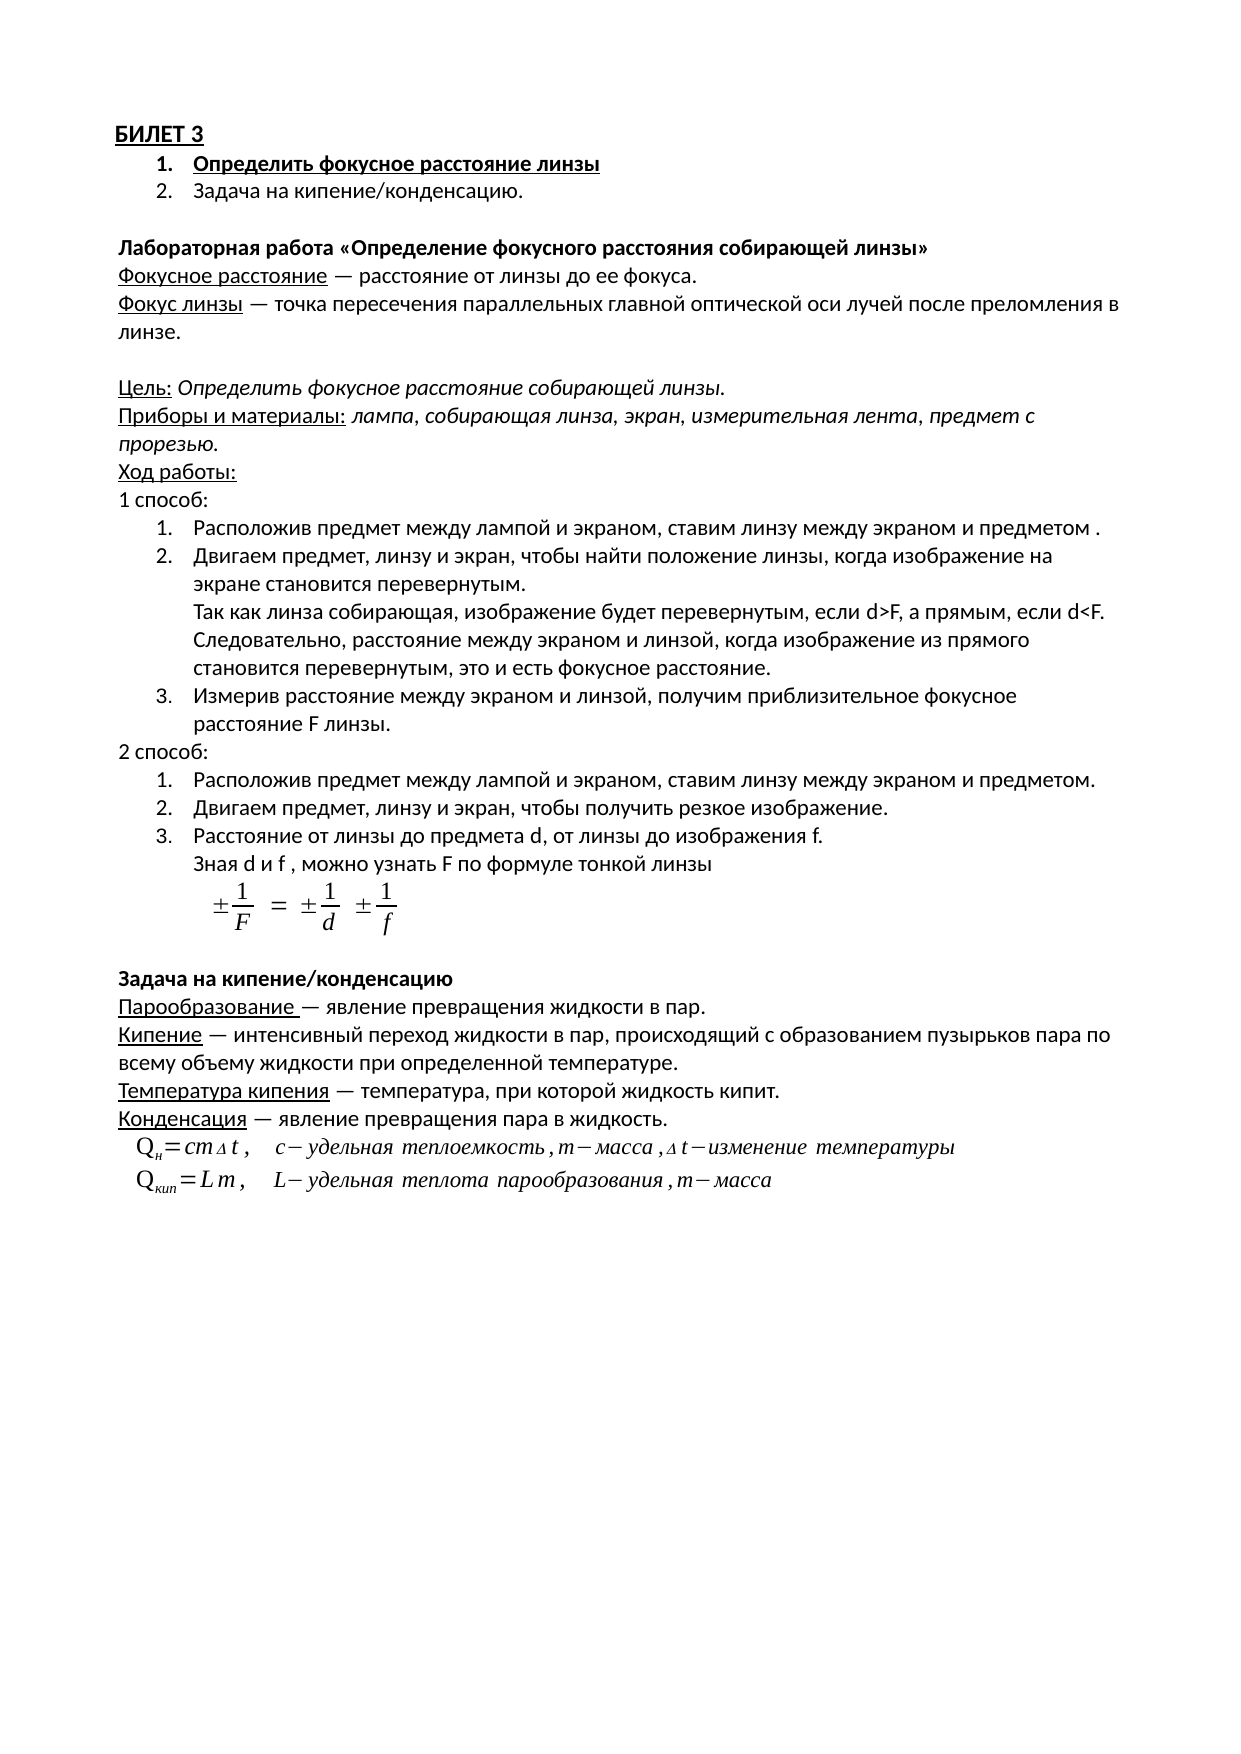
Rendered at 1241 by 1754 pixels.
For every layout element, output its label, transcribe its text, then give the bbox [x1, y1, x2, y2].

list Зная d и f , можно узнать F по формуле тонкой линзы [156, 849, 1122, 877]
text Лабораторная работа «Определение фокусного расстояния собирающей линзы» [118, 233, 1122, 261]
list Следовательно, расстояние между экраном и линзой, когда изображение из прямого становится перевернутым, это и есть фокусное расстояние. [156, 625, 1122, 681]
text Температура кипения — температура, при которой жидкость кипит. [118, 1076, 1122, 1104]
text Кипение — интенсивный переход жидкости в пар, происходящий с образованием пузырьков пара по всему объему жидкости при определенной температуре. [118, 1020, 1122, 1076]
text Фокусное расстояние — расстояние от линзы до ее фокуса. [118, 261, 1122, 289]
text БИЛЕТ 3 [114, 118, 1122, 149]
text Парообразование — явление превращения жидкости в пар. [118, 992, 1122, 1020]
text Фокус линзы — точка пересечения параллельных главной оптической оси лучей после преломления в линзе. [118, 289, 1122, 345]
text 2 способ: [118, 737, 1122, 765]
text Задача на кипение/конденсацию [118, 964, 1122, 992]
list Определить фокусное расстояние линзы [156, 149, 1122, 177]
list Расположив предмет между лампой и экраном, ставим линзу между экраном и предметом . [156, 513, 1122, 541]
text 1 способ: [118, 485, 1122, 513]
list Двигаем предмет, линзу и экран, чтобы получить резкое изображение. [156, 793, 1122, 821]
list Измерив расстояние между экраном и линзой, получим приблизительное фокусное расстояние F линзы. [156, 681, 1122, 737]
text Приборы и материалы: лампа, собирающая линза, экран, измерительная лента, предмет с прорезью. [118, 401, 1122, 457]
list Так как линза собирающая, изображение будет перевернутым, если d>F, а прямым, если d<F. [156, 597, 1122, 625]
text Цель: Определить фокусное расстояние собирающей линзы. [118, 373, 1122, 401]
list Двигаем предмет, линзу и экран, чтобы найти положение линзы, когда изображение на экране становится перевернутым. [156, 541, 1122, 597]
list Задача на кипение/конденсацию. [156, 177, 1122, 205]
list Расстояние от линзы до предмета d, от линзы до изображения f. [156, 821, 1122, 849]
text Конденсация — явление превращения пара в жидкость. [118, 1104, 1122, 1132]
text Ход работы: [118, 457, 1122, 485]
list Расположив предмет между лампой и экраном, ставим линзу между экраном и предметом. [156, 765, 1122, 793]
